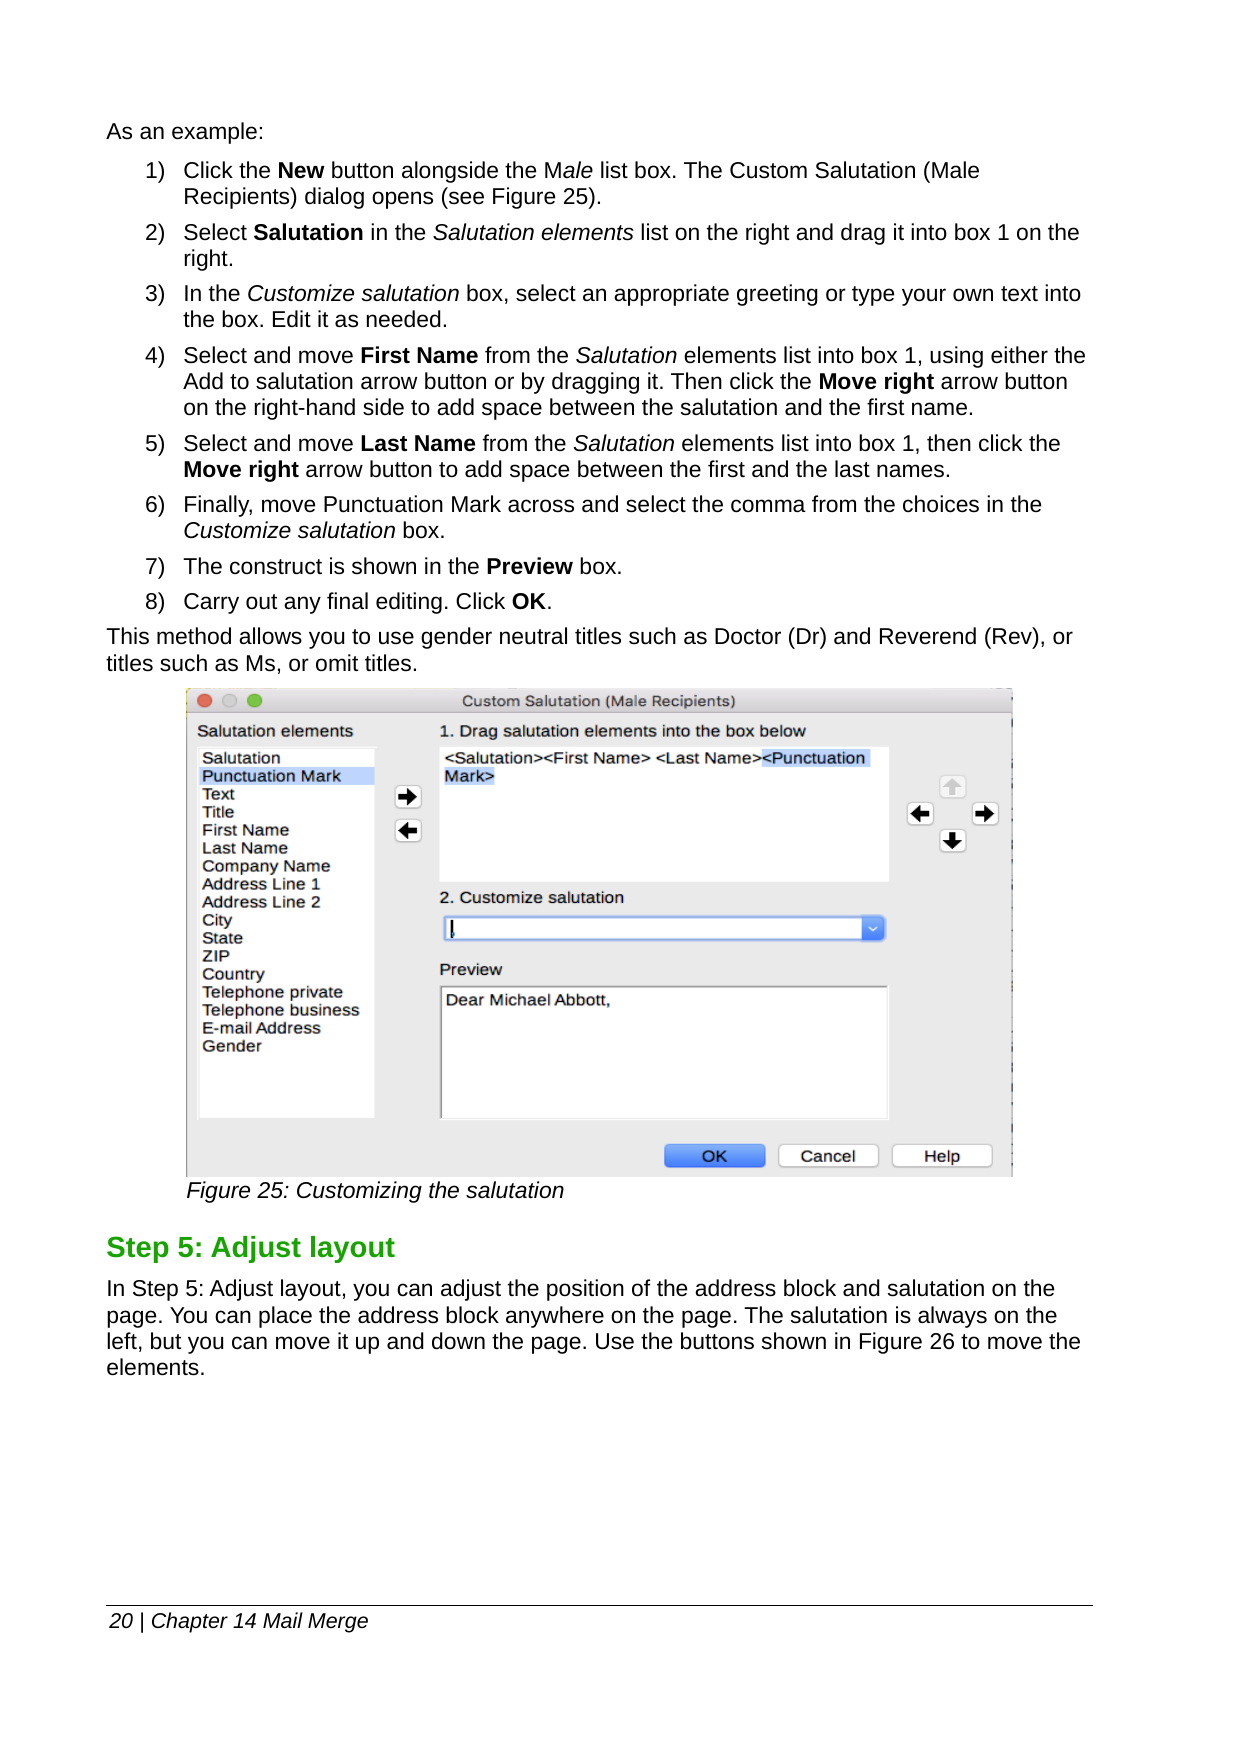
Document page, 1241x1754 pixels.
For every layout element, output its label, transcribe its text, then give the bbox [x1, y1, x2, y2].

text This method allows you to use gender neutral titles such as Doctor (Dr) and Reverend (Rev), or titles such as Ms, or omit titles. [106, 623, 1093, 676]
list The construct is shown in the Preview box. [165, 553, 1093, 579]
list Finally, move Punctuation Mark across and select the comma from the choices in the Customize salutation box. [165, 491, 1093, 544]
list As an example: [106, 118, 1093, 144]
list Select and move Last Name from the Salutation elements list into box 1, then click the Move right arrow button to add space between the first and the last names. [165, 429, 1093, 482]
list Select Salutation in the Salutation elements list on the right and drag it into box 1 on the right. [165, 218, 1093, 271]
picture [186, 688, 1013, 1177]
text Figure 25: Customizing the salutation [186, 1177, 1013, 1203]
subtitle Step 5: Adjust layout [106, 1230, 1093, 1263]
text In Step 5: Adjust layout, you can adjust the position of the address block and salutation on the page. You can place the address block anywhere on the page. The salutation is always on the left, but you can move it up and down the page. Use the buttons shown in Figure 26 to move the elements. [106, 1275, 1093, 1381]
list In the Customize salutation box, select an appropriate greeting or type your own text into the box. Edit it as needed. [165, 280, 1093, 333]
list Click the New button alongside the Male list box. The Custom Salutation (Male Recipients) dialog opens (see Figure 25). [165, 157, 1093, 210]
list Select and move First Name from the Salutation elements list into box 1, using either the Add to salutation arrow button or by dragging it. Then click the Move right arrow button on the right-hand side to add space between the salutation and the first name. [165, 342, 1093, 421]
list Carry out any final editing. Click OK. [165, 588, 1093, 614]
